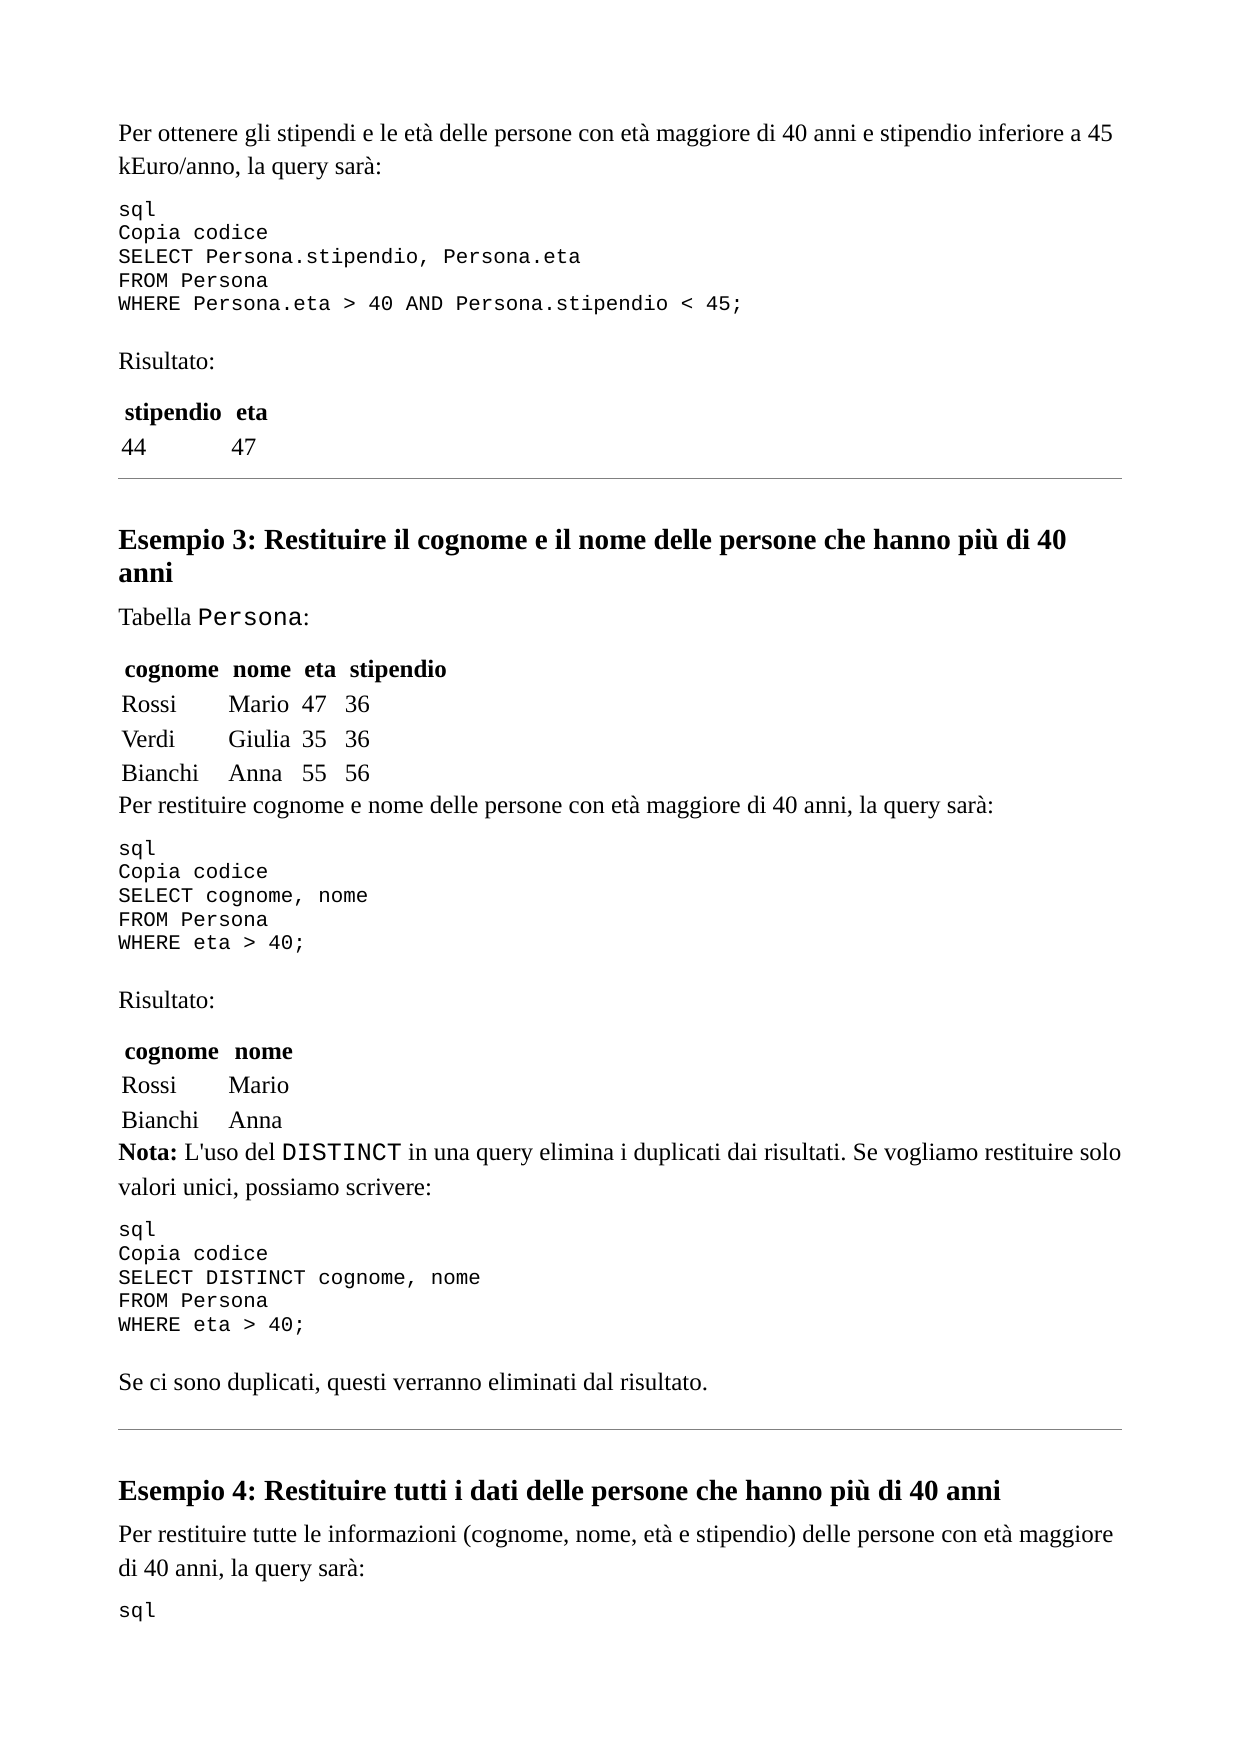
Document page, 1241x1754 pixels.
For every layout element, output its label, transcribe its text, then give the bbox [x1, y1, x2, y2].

table_cell 44 [118, 429, 228, 463]
text SELECT Persona.stipendio, Persona.eta [118, 246, 1122, 270]
table_cell 35 [299, 721, 342, 755]
table_cell Mario [225, 686, 299, 721]
table_cell Bianchi [118, 1102, 225, 1137]
text Per ottenere gli stipendi e le età delle persone con età maggiore di 40 anni e stipendio inferiore a 45 kEuro/anno, la query sarà: [118, 118, 1122, 180]
table_header nome [225, 1033, 302, 1067]
table_cell Verdi [118, 721, 225, 755]
text FROM Persona [118, 270, 1122, 293]
text FROM Persona [118, 1290, 1122, 1314]
text Per restituire cognome e nome delle persone con età maggiore di 40 anni, la query sarà: [118, 790, 1122, 819]
table_header eta [299, 652, 342, 686]
table_cell Anna [225, 755, 299, 790]
table_cell 36 [342, 721, 454, 755]
text sql [118, 838, 1122, 861]
text sql [118, 1219, 1122, 1243]
text FROM Persona [118, 908, 1122, 932]
text WHERE eta > 40; [118, 932, 1122, 956]
table_header stipendio [118, 394, 228, 429]
table_cell 36 [342, 686, 454, 721]
text Risultato: [118, 985, 1122, 1014]
table_cell 47 [299, 686, 342, 721]
table_cell Bianchi [118, 755, 225, 790]
text Nota: L'uso del DISTINCT in una query elimina i duplicati dai risultati. Se vogliamo restituire solo valori unici, possiamo scrivere: [118, 1137, 1122, 1201]
table_cell Giulia [225, 721, 299, 755]
text sql [118, 1600, 1122, 1624]
table_cell Mario [225, 1068, 302, 1102]
table_header nome [225, 652, 299, 686]
text WHERE Persona.eta > 40 AND Persona.stipendio < 45; [118, 293, 1122, 317]
subtitle Esempio 3: Restituire il cognome e il nome delle persone che hanno più di 40 anni [118, 522, 1122, 589]
table_header cognome [118, 652, 225, 686]
text Risultato: [118, 346, 1122, 375]
text sql [118, 199, 1122, 222]
table_header stipendio [342, 652, 454, 686]
table_cell Rossi [118, 686, 225, 721]
table_header eta [228, 394, 276, 429]
subtitle Esempio 4: Restituire tutti i dati delle persone che hanno più di 40 anni [118, 1473, 1122, 1507]
text Copia codice [118, 1243, 1122, 1267]
text Tabella Persona: [118, 602, 1122, 632]
text SELECT DISTINCT cognome, nome [118, 1267, 1122, 1290]
text Se ci sono duplicati, questi verranno eliminati dal risultato. [118, 1367, 1122, 1396]
text Copia codice [118, 222, 1122, 246]
table_cell 47 [228, 429, 276, 463]
table_cell 56 [342, 755, 454, 790]
table_header cognome [118, 1033, 225, 1067]
text WHERE eta > 40; [118, 1314, 1122, 1338]
table_cell 55 [299, 755, 342, 790]
table_cell Rossi [118, 1068, 225, 1102]
table_cell Anna [225, 1102, 302, 1137]
text SELECT cognome, nome [118, 885, 1122, 908]
text Per restituire tutte le informazioni (cognome, nome, età e stipendio) delle persone con età maggiore di 40 anni, la query sarà: [118, 1519, 1122, 1581]
text Copia codice [118, 861, 1122, 885]
